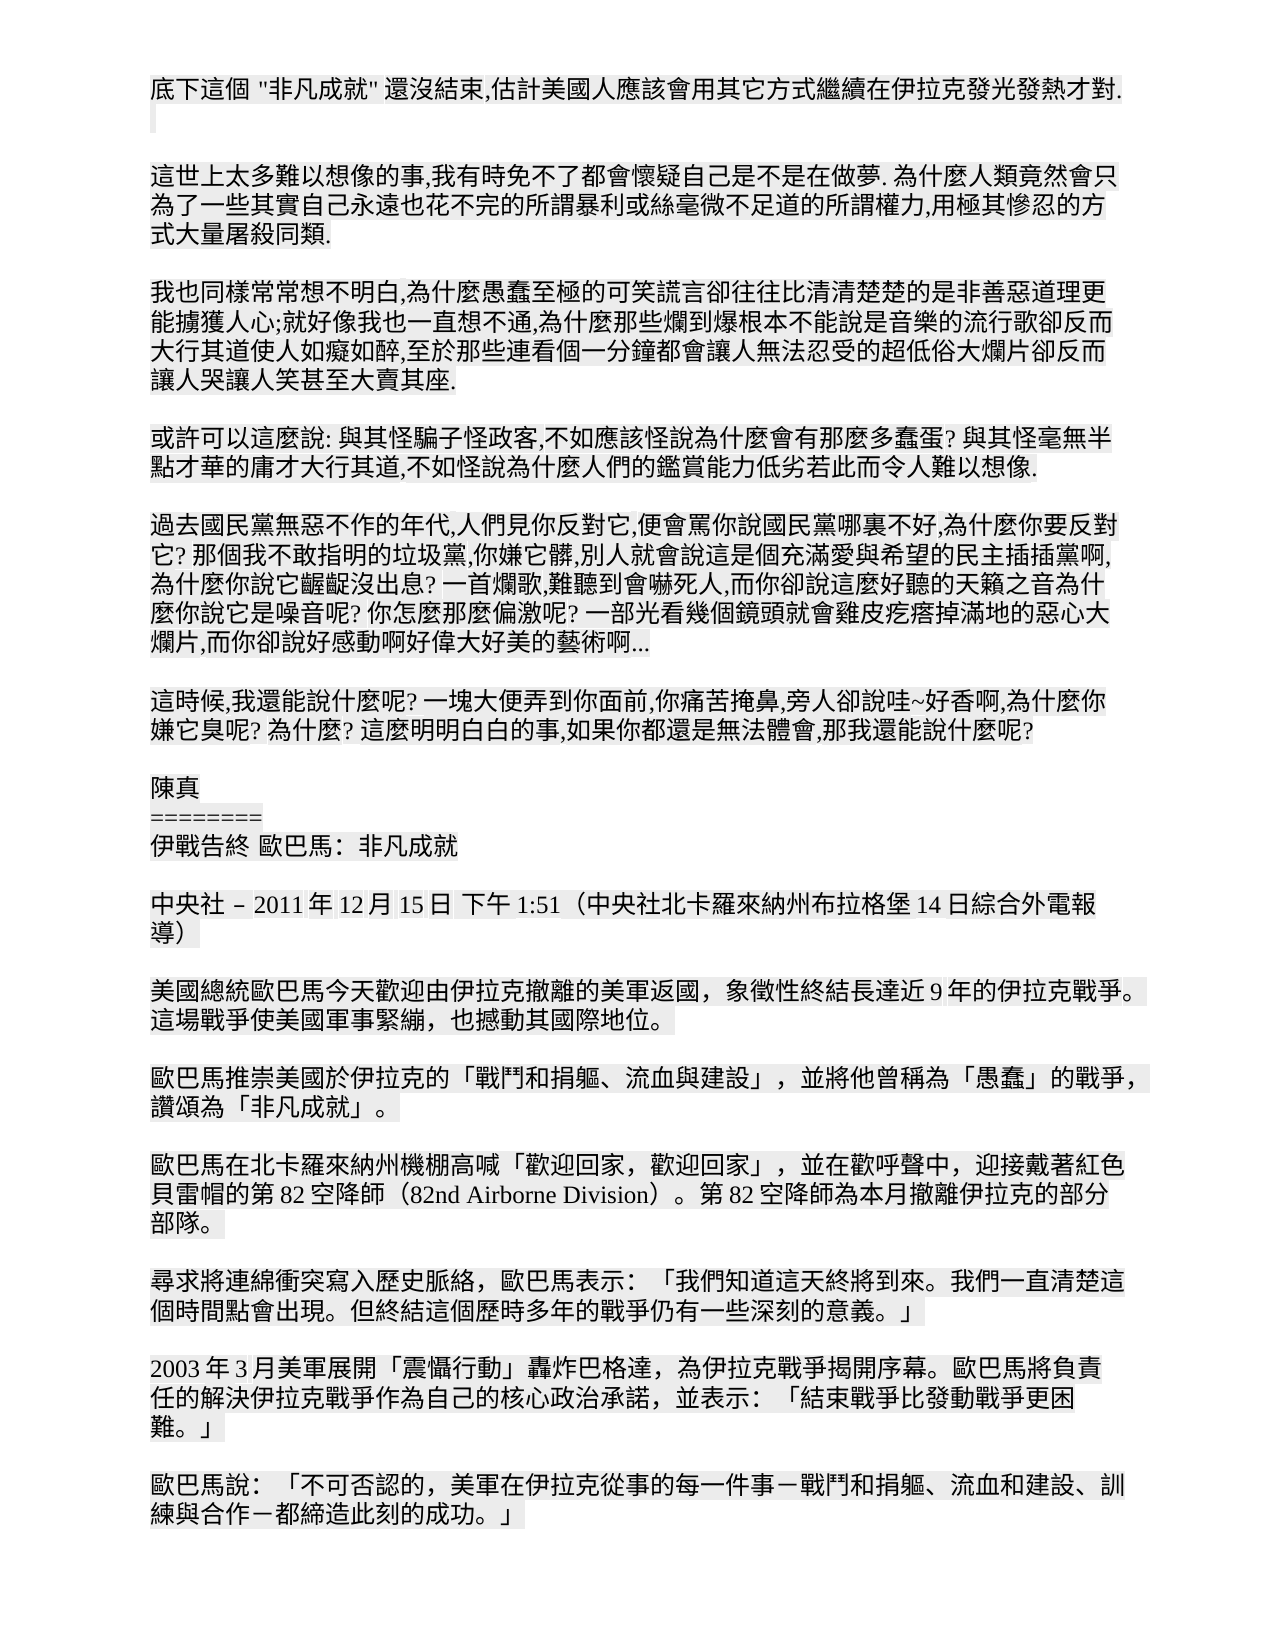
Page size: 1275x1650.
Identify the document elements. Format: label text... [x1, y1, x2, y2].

text 底下這個 "非凡成就" 還沒結束,估計美國人應該會用其它方式繼續在伊拉克發光發熱才對. 這世上太多難以想像的事,我有時免不了都會懷疑自己是不是在做夢. 為什麼人類竟然會只為了一些其實自己永遠也花不完的所謂暴利或絲毫微不足道的所謂權力,用極其慘忍的方式大量屠殺同類. 我也同樣常常想不明白,為什麼愚蠢至極的可笑謊言卻往往比清清楚楚的是非善惡道理更能擄獲人心;就好像我也一直想不通,為什麼那些爛到爆根本不能說是音樂的流行歌卻反而大行其道使人如癡如醉,至於那些連看個一分鐘都會讓人無法忍受的超低俗大爛片卻反而讓人哭讓人笑甚至大賣其座. 或許可以這麼說: 與其怪騙子怪政客,不如應該怪說為什麼會有那麼多蠢蛋? 與其怪毫無半點才華的庸才大行其道,不如怪說為什麼人們的鑑賞能力低劣若此而令人難以想像. 過去國民黨無惡不作的年代,人們見你反對它,便會罵你說國民黨哪裏不好,為什麼你要反對它? 那個我不敢指明的垃圾黨,你嫌它髒,別人就會說這是個充滿愛與希望的民主插插黨啊,為什麼你說它齷齪沒出息? 一首爛歌,難聽到會嚇死人,而你卻說這麼好聽的天籟之音為什麼你說它是噪音呢? 你怎麼那麼偏激呢? 一部光看幾個鏡頭就會雞皮疙瘩掉滿地的惡心大爛片,而你卻說好感動啊好偉大好美的藝術啊... 這時候,我還能說什麼呢? 一塊大便弄到你面前,你痛苦掩鼻,旁人卻說哇~好香啊,為什麼你嫌它臭呢? 為什麼? 這麼明明白白的事,如果你都還是無法體會,那我還能說什麼呢? 陳真 ======== 伊戰告終 歐巴馬：非凡成就 中央社 – 2011年12月15日 下午1:51（中央社北卡羅來納州布拉格堡14日綜合外電報導） 美國總統歐巴馬今天歡迎由伊拉克撤離的美軍返國，象徵性終結長達近9年的伊拉克戰爭。這場戰爭使美國軍事緊繃，也撼動其國際地位。 歐巴馬推崇美國於伊拉克的「戰鬥和捐軀、流血與建設」，並將他曾稱為「愚蠢」的戰爭，讚頌為「非凡成就」。 歐巴馬在北卡羅來納州機棚高喊「歡迎回家，歡迎回家」，並在歡呼聲中，迎接戴著紅色貝雷帽的第82空降師（82nd Airborne Division）。第82空降師為本月撤離伊拉克的部分部隊。 尋求將連綿衝突寫入歷史脈絡，歐巴馬表示：「我們知道這天終將到來。我們一直清楚這個時間點會出現。但終結這個歷時多年的戰爭仍有一些深刻的意義。」 2003年3月美軍展開「震懾行動」轟炸巴格達，為伊拉克戰爭揭開序幕。歐巴馬將負責任的解決伊拉克戰爭作為自己的核心政治承諾，並表示：「結束戰爭比發動戰爭更困難。」 歐巴馬說：「不可否認的，美軍在伊拉克從事的每一件事－戰鬥和捐軀、流血和建設、訓練與合作－都締造此刻的成功。」 他表示：「我們創造了一個主權獨立、穩定和自立的伊拉克國家，以及1個由伊拉克人民選出的代議政府。」 歐巴馬也說：「我們與伊拉克建立新的夥伴關係。我們不是以最後戰役讓戰爭畫下句點，而是以返鄉終結戰爭。」 歐巴馬說，儘管伊拉克並不「完美，但這是經過近9年奮鬥而獲得的非凡成就」。 儘管輿論對於美國是否應入侵中東國家仍抱持懷疑，歐巴馬表示，最後撤離的美軍「將昂首挺胸撤出伊拉克」。 美國前總統小布希（George W. Bush）回應2001年911攻擊事件發動伊拉克戰爭，在戰爭高峰時，美國曾派17萬大軍進駐伊拉克，而截至本週，僅約5500名美軍留駐伊國。（譯者：中央社張詠晴）1001215 [150, 75, 1125, 1558]
